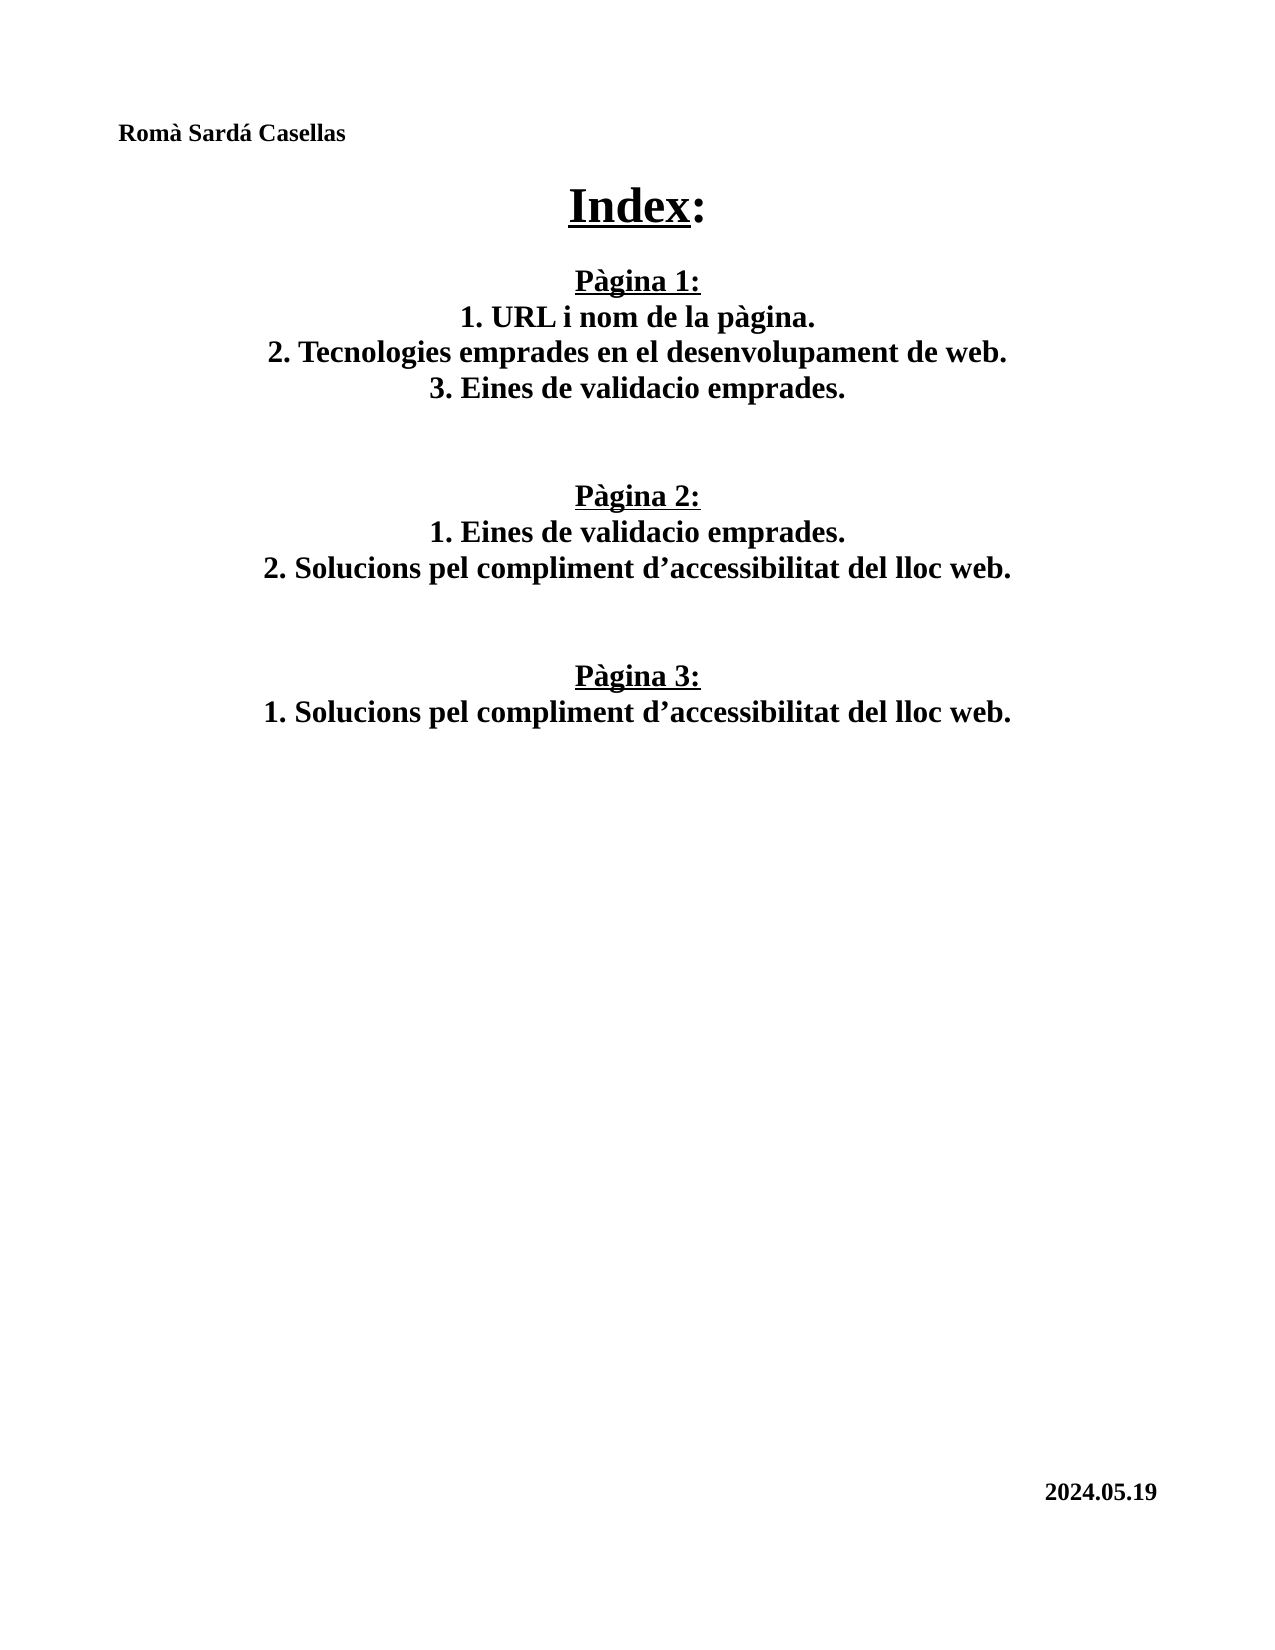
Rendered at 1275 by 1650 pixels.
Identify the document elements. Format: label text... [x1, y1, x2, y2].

text Romà Sardá Casellas [118, 118, 1157, 147]
text Pàgina 2: [118, 477, 1157, 513]
text 2024.05.19 [118, 1477, 1157, 1505]
text 2. Solucions pel compliment d’accessibilitat del lloc web. [118, 549, 1157, 585]
text 1. Solucions pel compliment d’accessibilitat del lloc web. [118, 693, 1157, 729]
text Pàgina 1: [118, 262, 1157, 298]
text 2. Tecnologies emprades en el desenvolupament de web. [118, 334, 1157, 370]
text Index: [118, 176, 1157, 233]
text Pàgina 3: [118, 657, 1157, 693]
text 3. Eines de validacio emprades. [118, 370, 1157, 406]
text 1. Eines de validacio emprades. [118, 513, 1157, 549]
text 1. URL i nom de la pàgina. [118, 298, 1157, 334]
